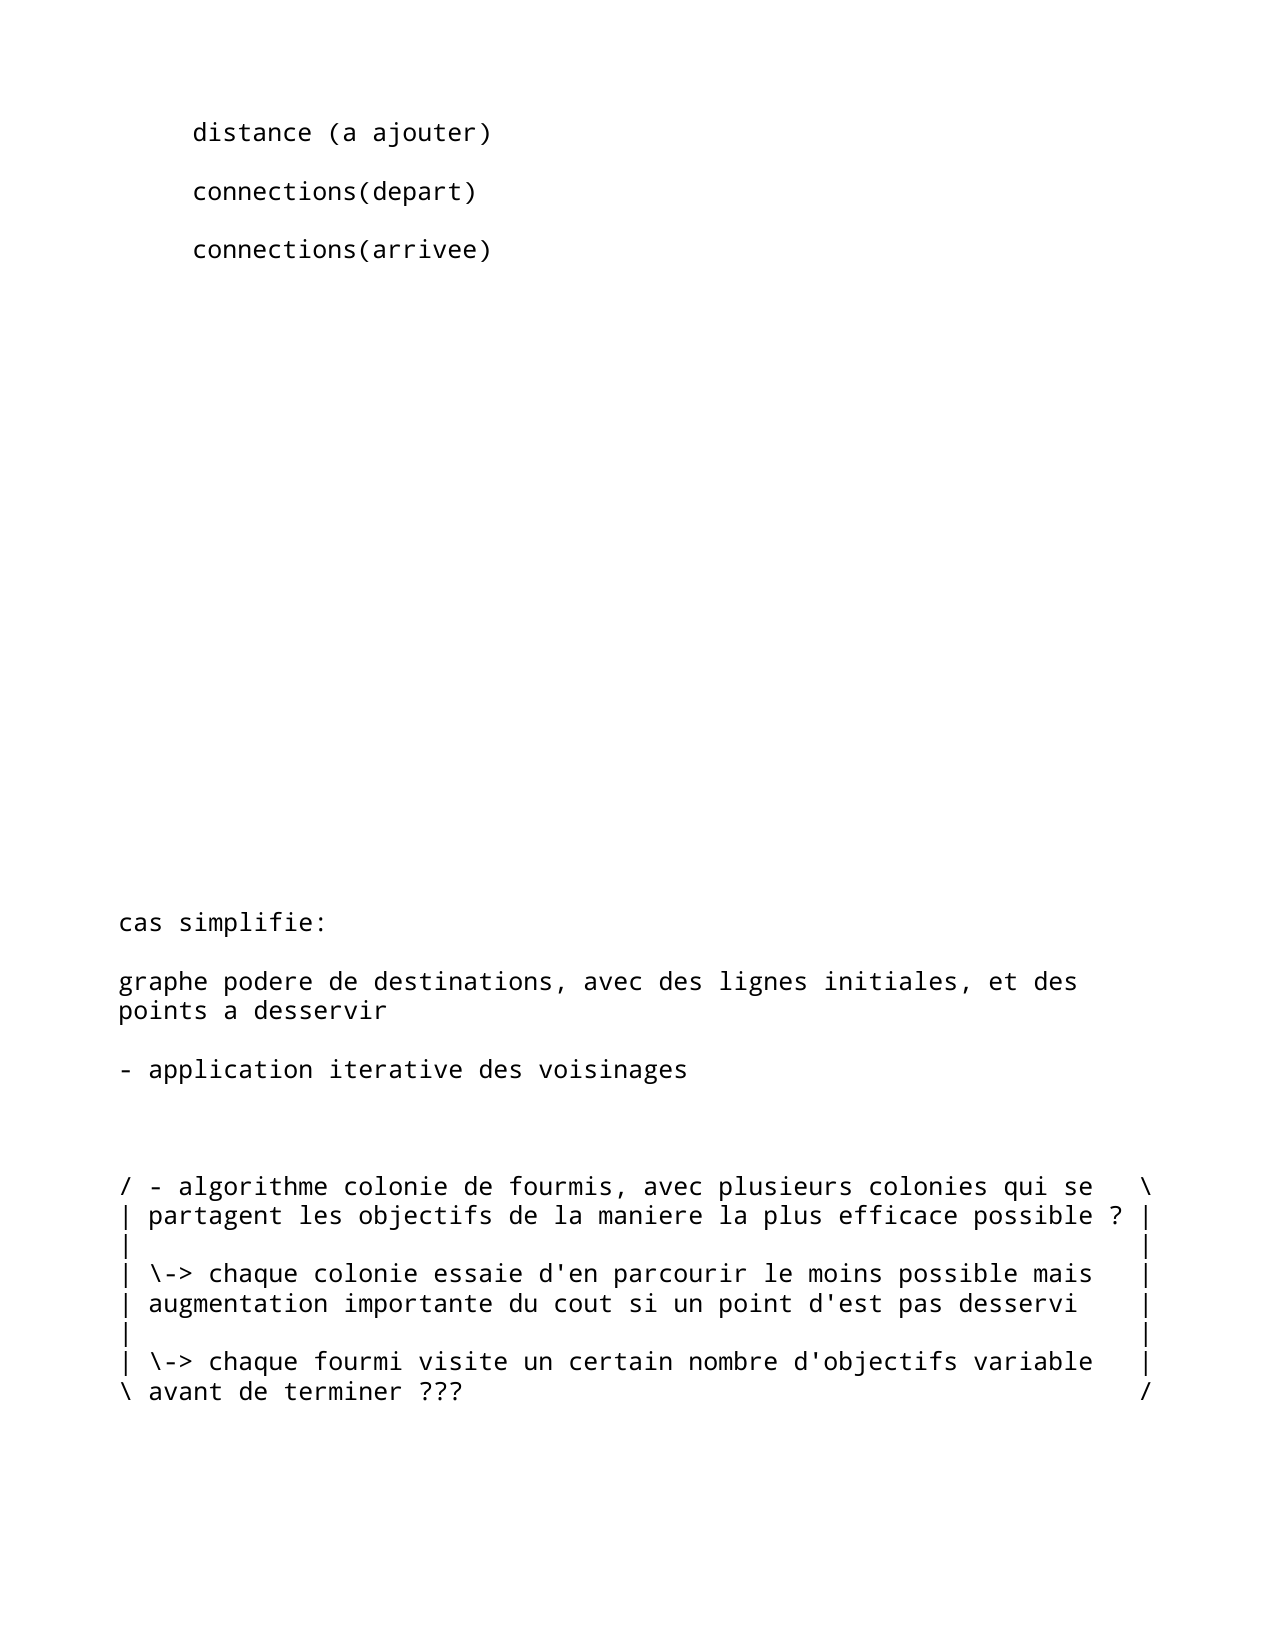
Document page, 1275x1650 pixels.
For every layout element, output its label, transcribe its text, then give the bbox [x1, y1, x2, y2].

text \ avant de terminer ??? / [118, 1377, 1157, 1406]
text / - algorithme colonie de fourmis, avec plusieurs colonies qui se \ [118, 1172, 1157, 1201]
text | | [118, 1230, 1157, 1260]
text distance (a ajouter) [118, 118, 1157, 147]
text - application iterative des voisinages [118, 1055, 1157, 1084]
text connections(depart) [118, 177, 1157, 206]
text connections(arrivee) [118, 235, 1157, 264]
text | \-> chaque fourmi visite un certain nombre d'objectifs variable | [118, 1347, 1157, 1377]
text | \-> chaque colonie essaie d'en parcourir le moins possible mais | [118, 1260, 1157, 1289]
text | augmentation importante du cout si un point d'est pas desservi | [118, 1289, 1157, 1318]
text | partagent les objectifs de la maniere la plus efficace possible ? | [118, 1201, 1157, 1230]
text graphe podere de destinations, avec des lignes initiales, et des points a desservir [118, 967, 1157, 1026]
text cas simplifie: [118, 908, 1157, 938]
text | | [118, 1318, 1157, 1347]
